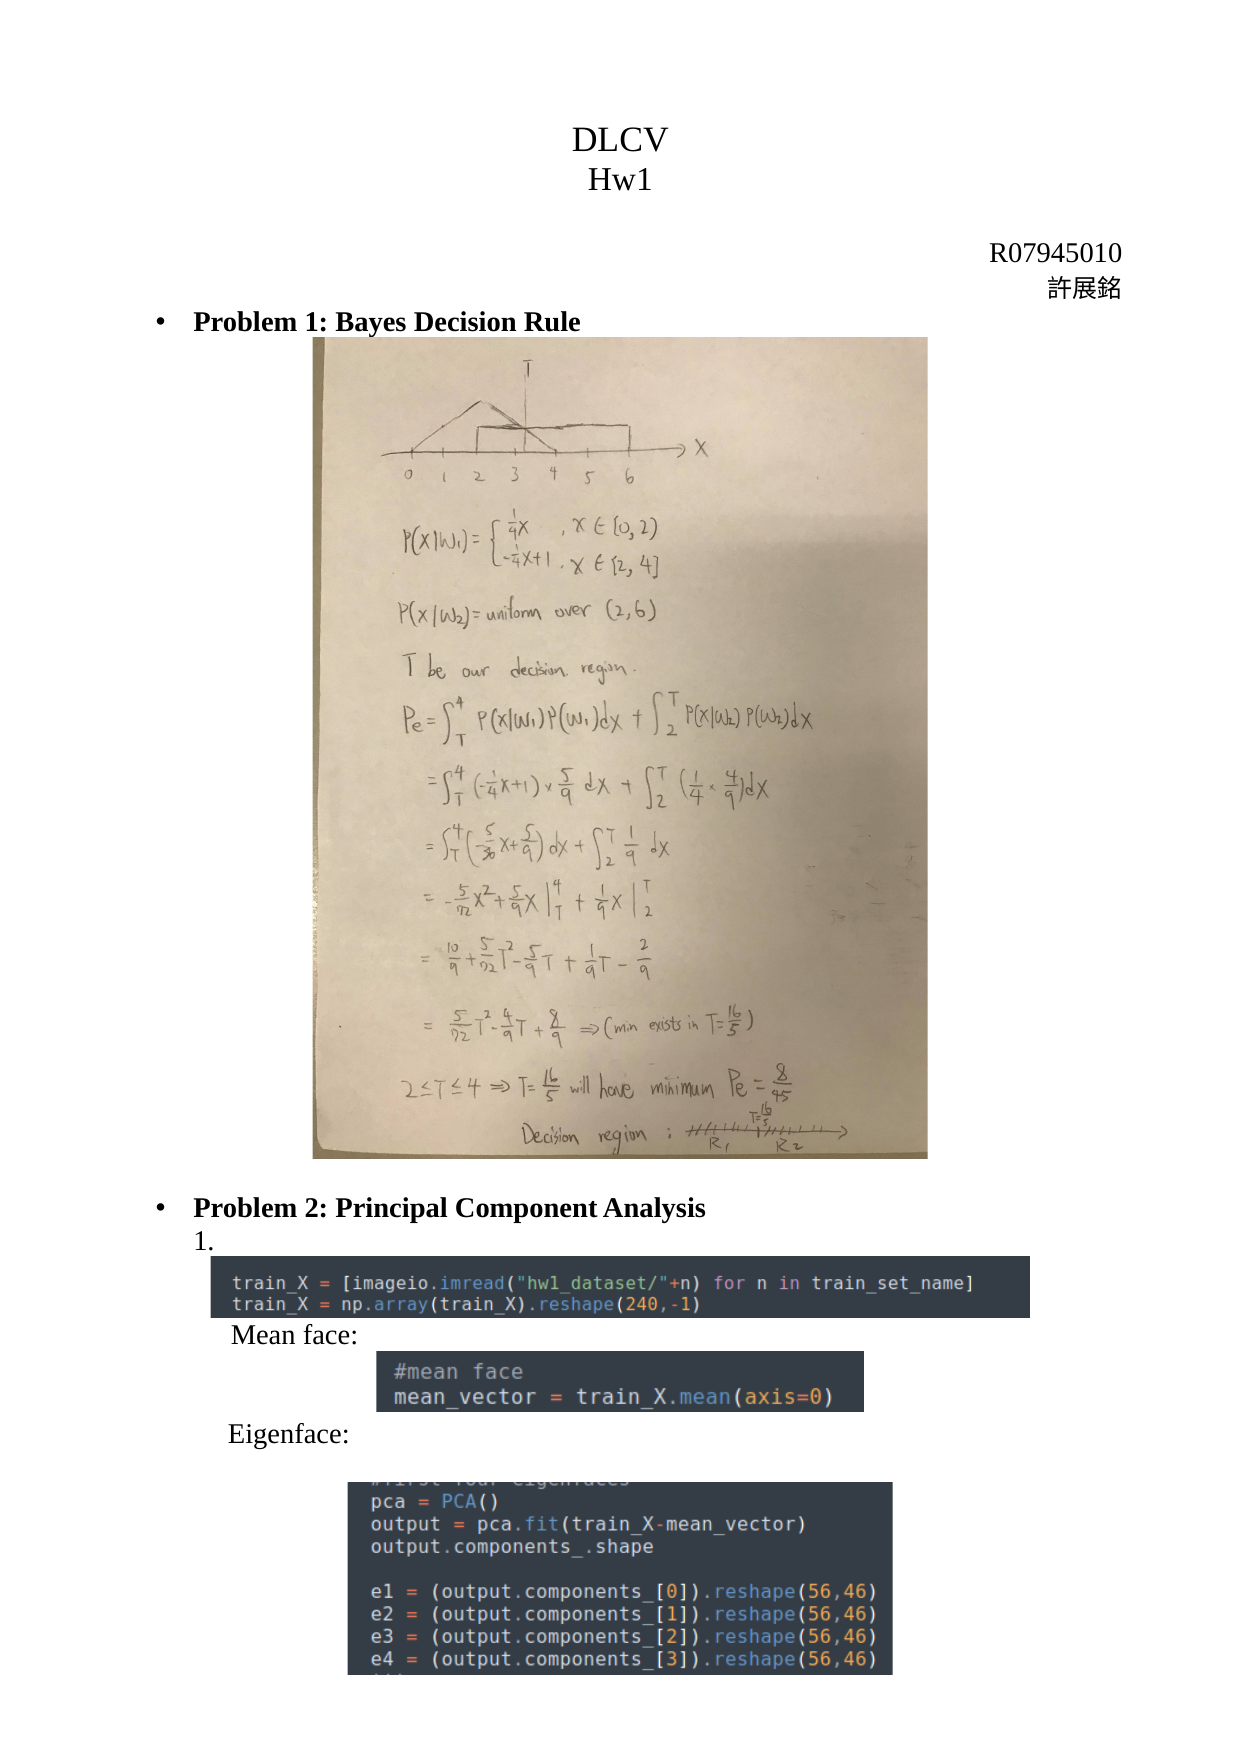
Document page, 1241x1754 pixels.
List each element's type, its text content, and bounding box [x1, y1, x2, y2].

text Hw1 [118, 159, 1122, 197]
text DLCV [118, 118, 1122, 159]
list Problem 1: Bayes Decision Rule [156, 305, 1122, 338]
list Mean face: [193, 1257, 1122, 1351]
text R07945010 [118, 236, 1122, 269]
list Problem 2: Principal Component Analysis [156, 1191, 1122, 1224]
picture [210, 1256, 1030, 1318]
list 1. [156, 1224, 1122, 1257]
picture [376, 1351, 864, 1412]
text Eigenface: [118, 1417, 1122, 1450]
picture [312, 337, 928, 1159]
text 許展銘 [118, 269, 1122, 305]
picture [347, 1482, 893, 1675]
